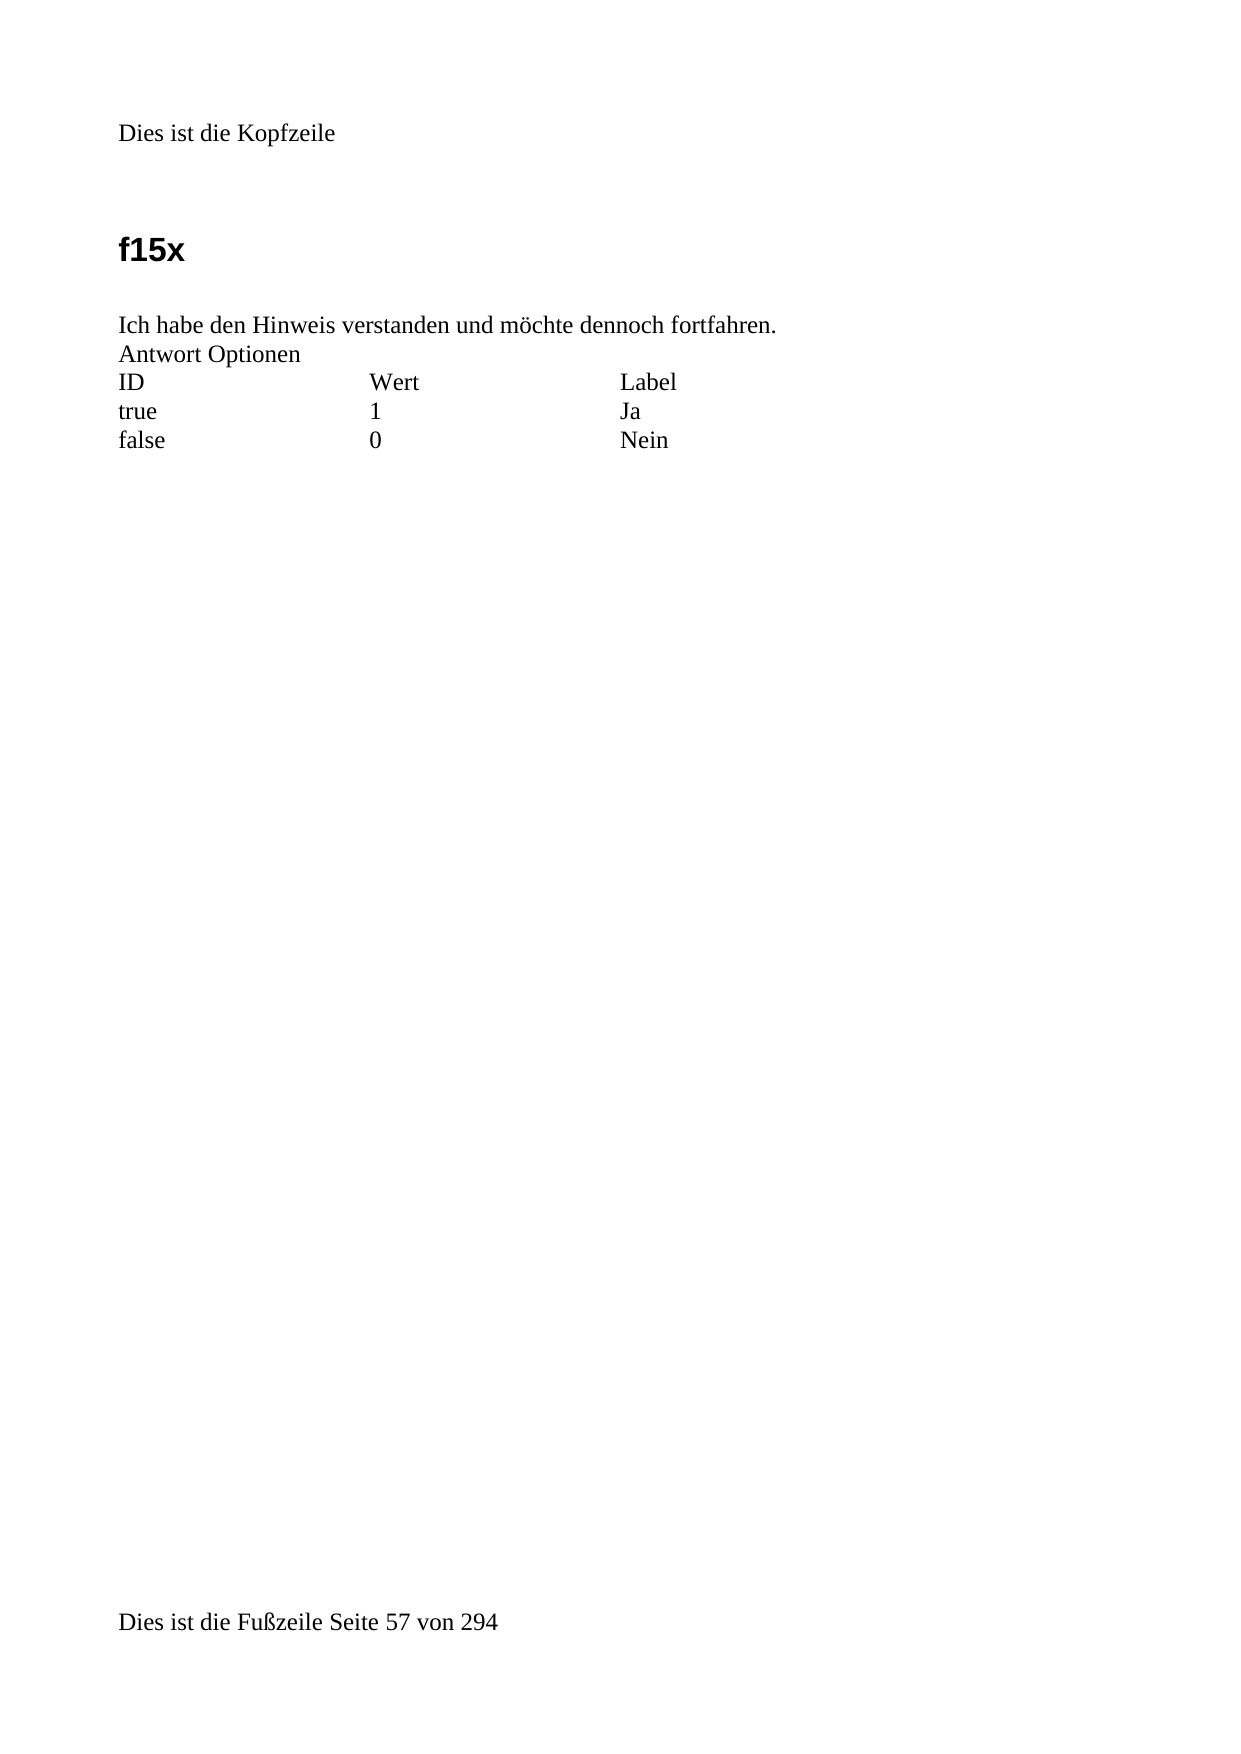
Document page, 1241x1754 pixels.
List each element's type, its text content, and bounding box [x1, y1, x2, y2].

table_cell false [118, 425, 369, 454]
table_cell 1 [369, 396, 620, 425]
text Ich habe den Hinweis verstanden und möchte dennoch fortfahren. [118, 310, 1122, 339]
subtitle f15x [118, 230, 1122, 269]
table_header Label [620, 368, 871, 396]
table_header Wert [369, 368, 620, 396]
table_cell true [118, 396, 369, 425]
text Antwort Optionen [118, 339, 1122, 367]
table_cell 0 [369, 425, 620, 454]
table_header ID [118, 368, 369, 396]
table_cell Nein [620, 425, 871, 454]
table_cell Ja [620, 396, 871, 425]
